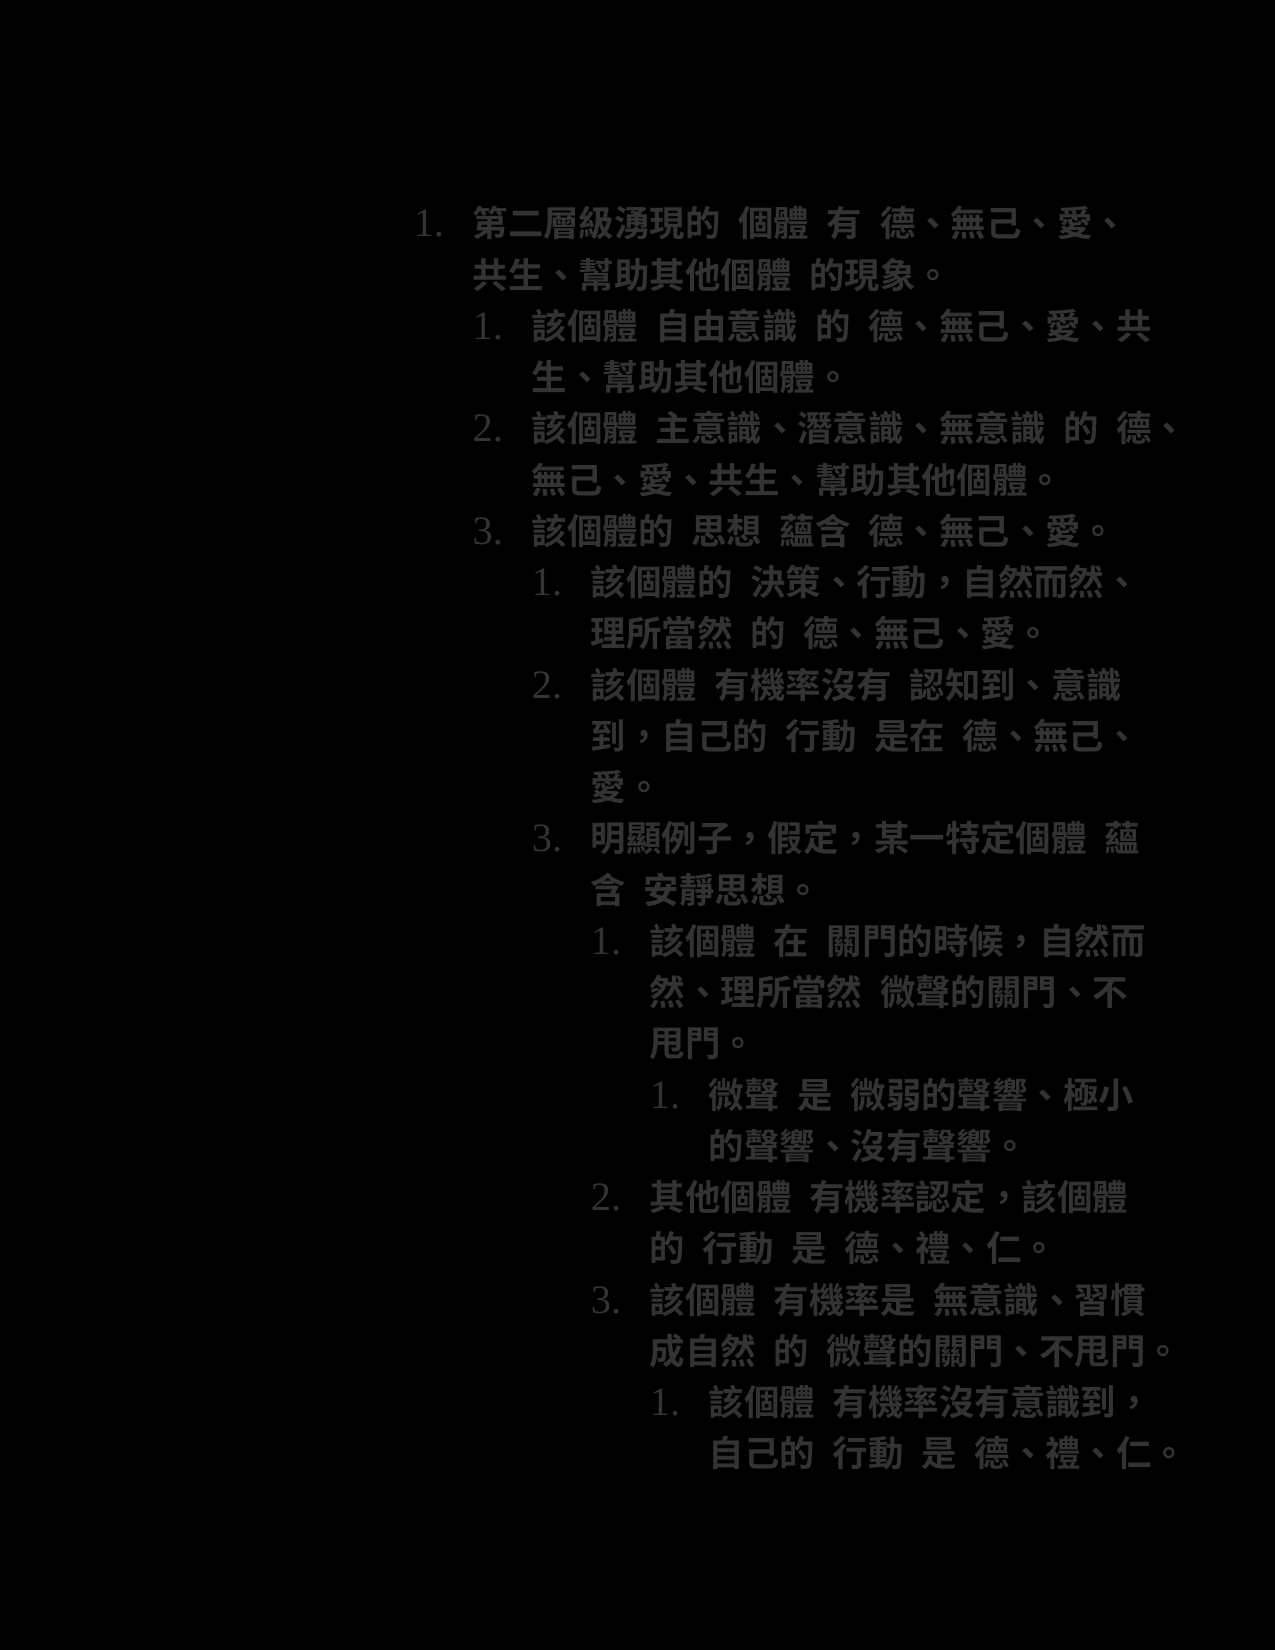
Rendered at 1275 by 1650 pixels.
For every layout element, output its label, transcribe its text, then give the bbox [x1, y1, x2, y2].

list 該個體 有機率是 無意識、習慣成自然 的 微聲的關門、不甩門。 [591, 1272, 1157, 1374]
list 該個體 有機率沒有意識到，自己的 行動 是 德、禮、仁。 [649, 1374, 1157, 1477]
list 其他個體 有機率認定，該個體的 行動 是 德、禮、仁。 [591, 1169, 1157, 1272]
list 該個體 在 關門的時候，自然而然、理所當然 微聲的關門、不甩門。 [591, 913, 1157, 1067]
list 該個體 自由意識 的 德、無己、愛、共生、幫助其他個體。 [472, 298, 1157, 401]
list 該個體的 思想 蘊含 德、無己、愛。 [472, 503, 1157, 554]
list 該個體的 決策、行動，自然而然、理所當然 的 德、無己、愛。 [532, 554, 1157, 657]
list 微聲 是 微弱的聲響、極小的聲響、沒有聲響。 [649, 1067, 1157, 1169]
list 明顯例子，假定，某一特定個體 蘊含 安靜思想。 [532, 811, 1157, 913]
list 該個體 有機率沒有 認知到、意識到，自己的 行動 是在 德、無己、愛。 [532, 657, 1157, 811]
list 第二層級湧現的 個體 有 德、無己、愛、共生、幫助其他個體 的現象。 [413, 196, 1157, 298]
list 該個體 主意識、潛意識、無意識 的 德、無己、愛、共生、幫助其他個體。 [472, 401, 1157, 503]
